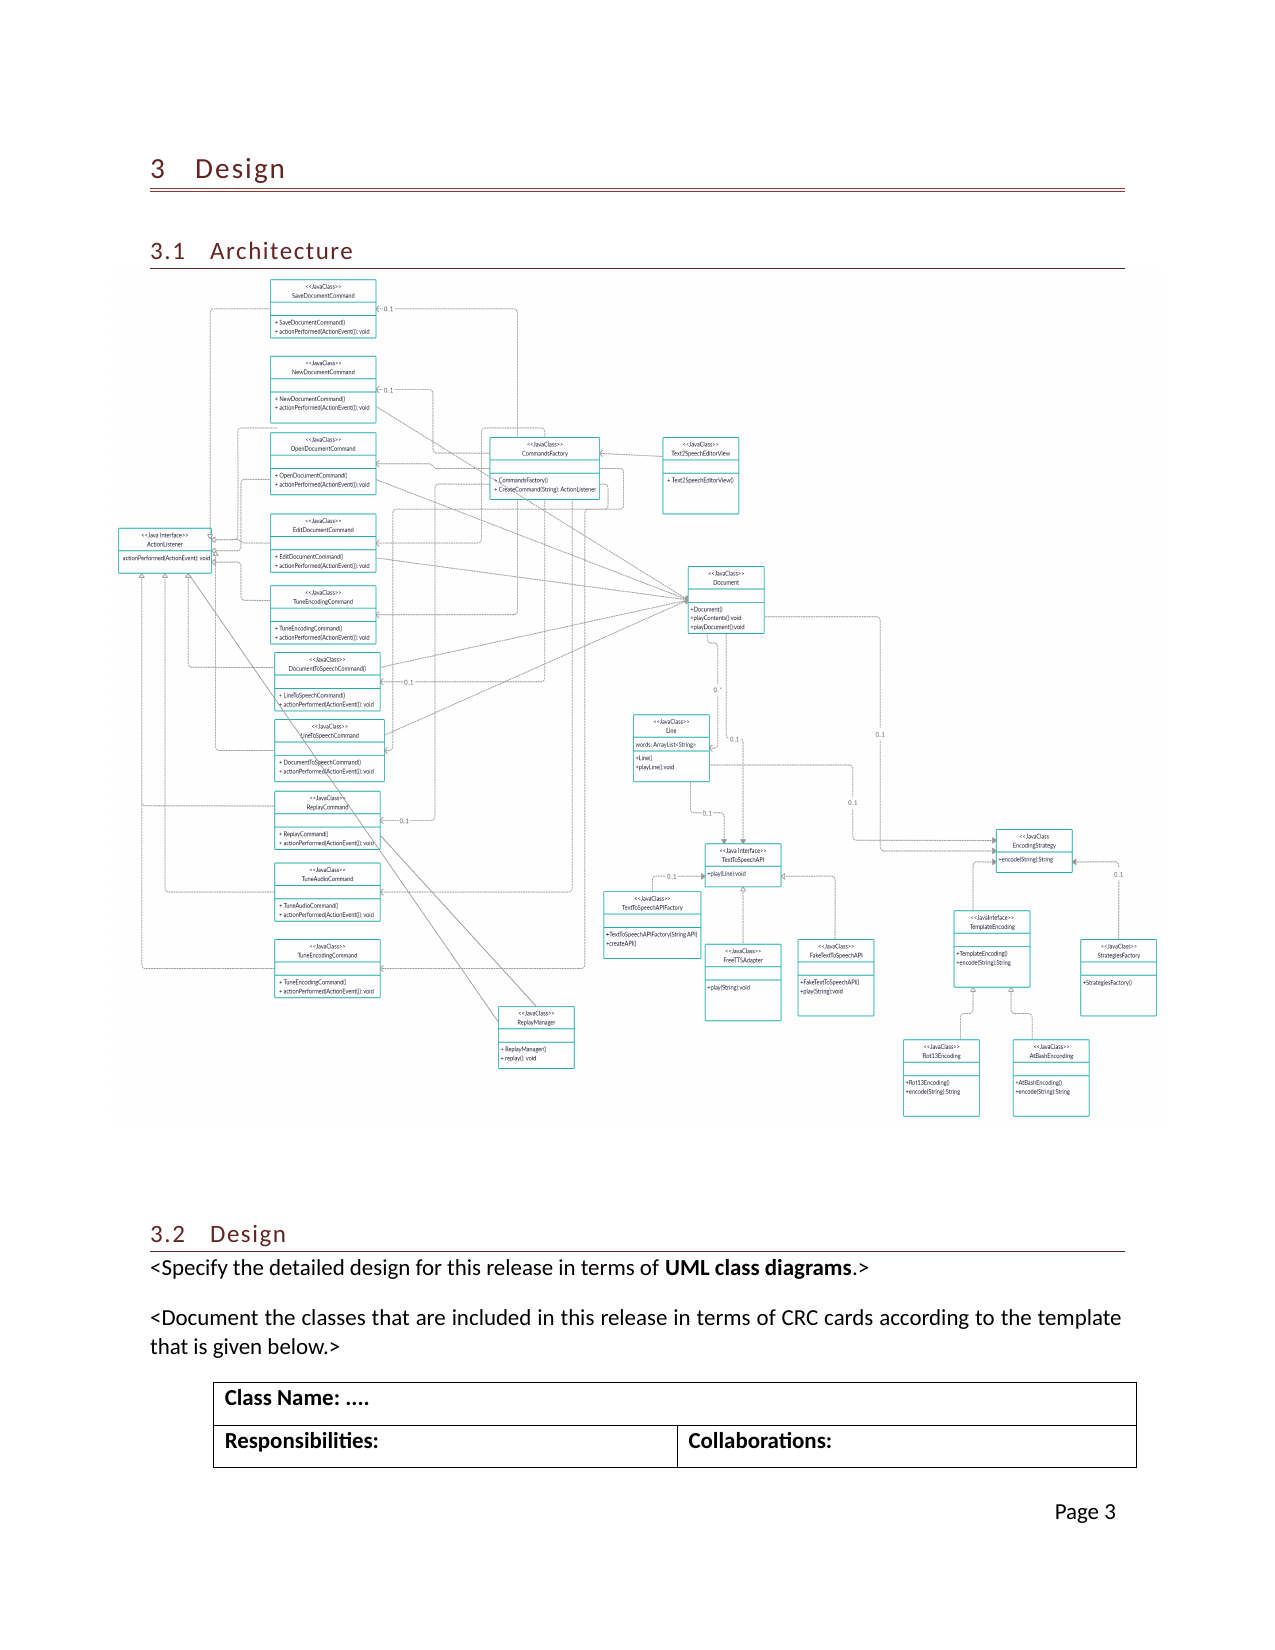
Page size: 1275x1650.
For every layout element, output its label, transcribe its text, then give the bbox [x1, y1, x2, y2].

subtitle Design [150, 1218, 1125, 1251]
table_cell Responsibilities: ... .... ... [214, 1426, 677, 1467]
subtitle Architecture [150, 235, 1125, 268]
text <Specify the detailed design for this release in terms of UML class diagrams.> [150, 1253, 1125, 1281]
subtitle Design [150, 150, 1125, 188]
text <Document the classes that are included in this release in terms of CRC cards according to the template that is given below.> [150, 1303, 1125, 1360]
table_cell Collaborations: ... .... .... [678, 1426, 1136, 1467]
table_header Class Name: .... [214, 1383, 1136, 1425]
